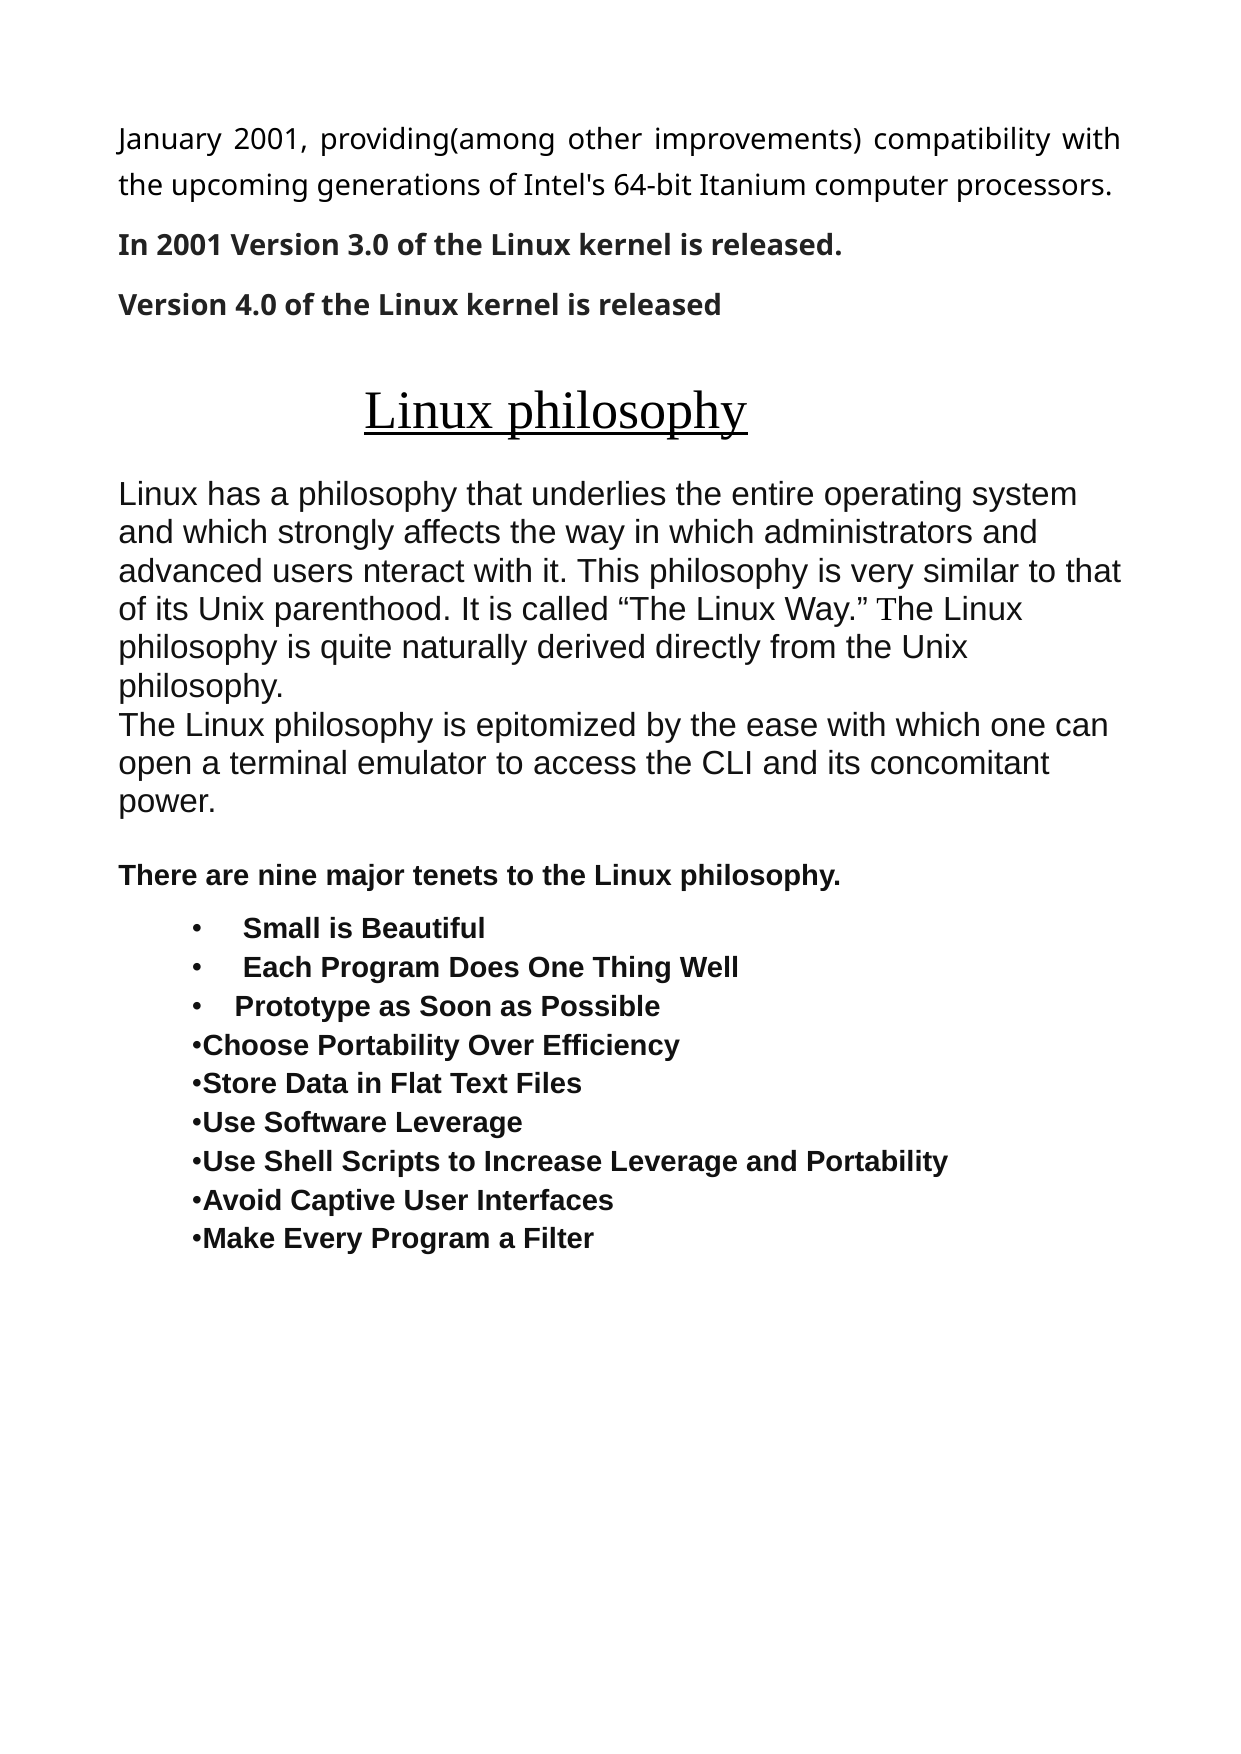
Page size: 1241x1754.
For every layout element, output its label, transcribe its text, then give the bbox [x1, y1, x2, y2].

list Small is Beautiful [118, 911, 1122, 945]
list Use Software Leverage [118, 1105, 1122, 1139]
text Linux philosophy [118, 378, 1122, 440]
list Store Data in Flat Text Files [118, 1066, 1122, 1100]
list Each Program Does One Thing Well [118, 950, 1122, 984]
list Avoid Captive User Interfaces [118, 1183, 1122, 1216]
text Version 4.0 of the Linux kernel is released [118, 284, 1122, 324]
list Prototype as Soon as Possible [118, 989, 1122, 1023]
text January 2001, providing(among other improvements) compatibility with the upcoming generations of Intel's 64-bit Itanium computer processors. [118, 118, 1122, 203]
text The Linux philosophy is epitomized by the ease with which one can open a terminal emulator to access the CLI and its concomitant power. [118, 704, 1122, 820]
text Linux has a philosophy that underlies the entire operating system and which strongly affects the way in which administrators and advanced users nteract with it. This philosophy is very similar to that of its Unix parenthood. It is called “The Linux Way.” The Linux philosophy is quite naturally derived directly from the Unix philosophy. [118, 474, 1122, 704]
list Use Shell Scripts to Increase Leverage and Portability [118, 1144, 1122, 1178]
list Make Every Program a Filter [118, 1221, 1122, 1255]
list Choose Portability Over Efficiency [118, 1028, 1122, 1061]
text There are nine major tenets to the Linux philosophy. [118, 858, 1122, 892]
text In 2001 Version 3.0 of the Linux kernel is released. [118, 224, 1122, 264]
